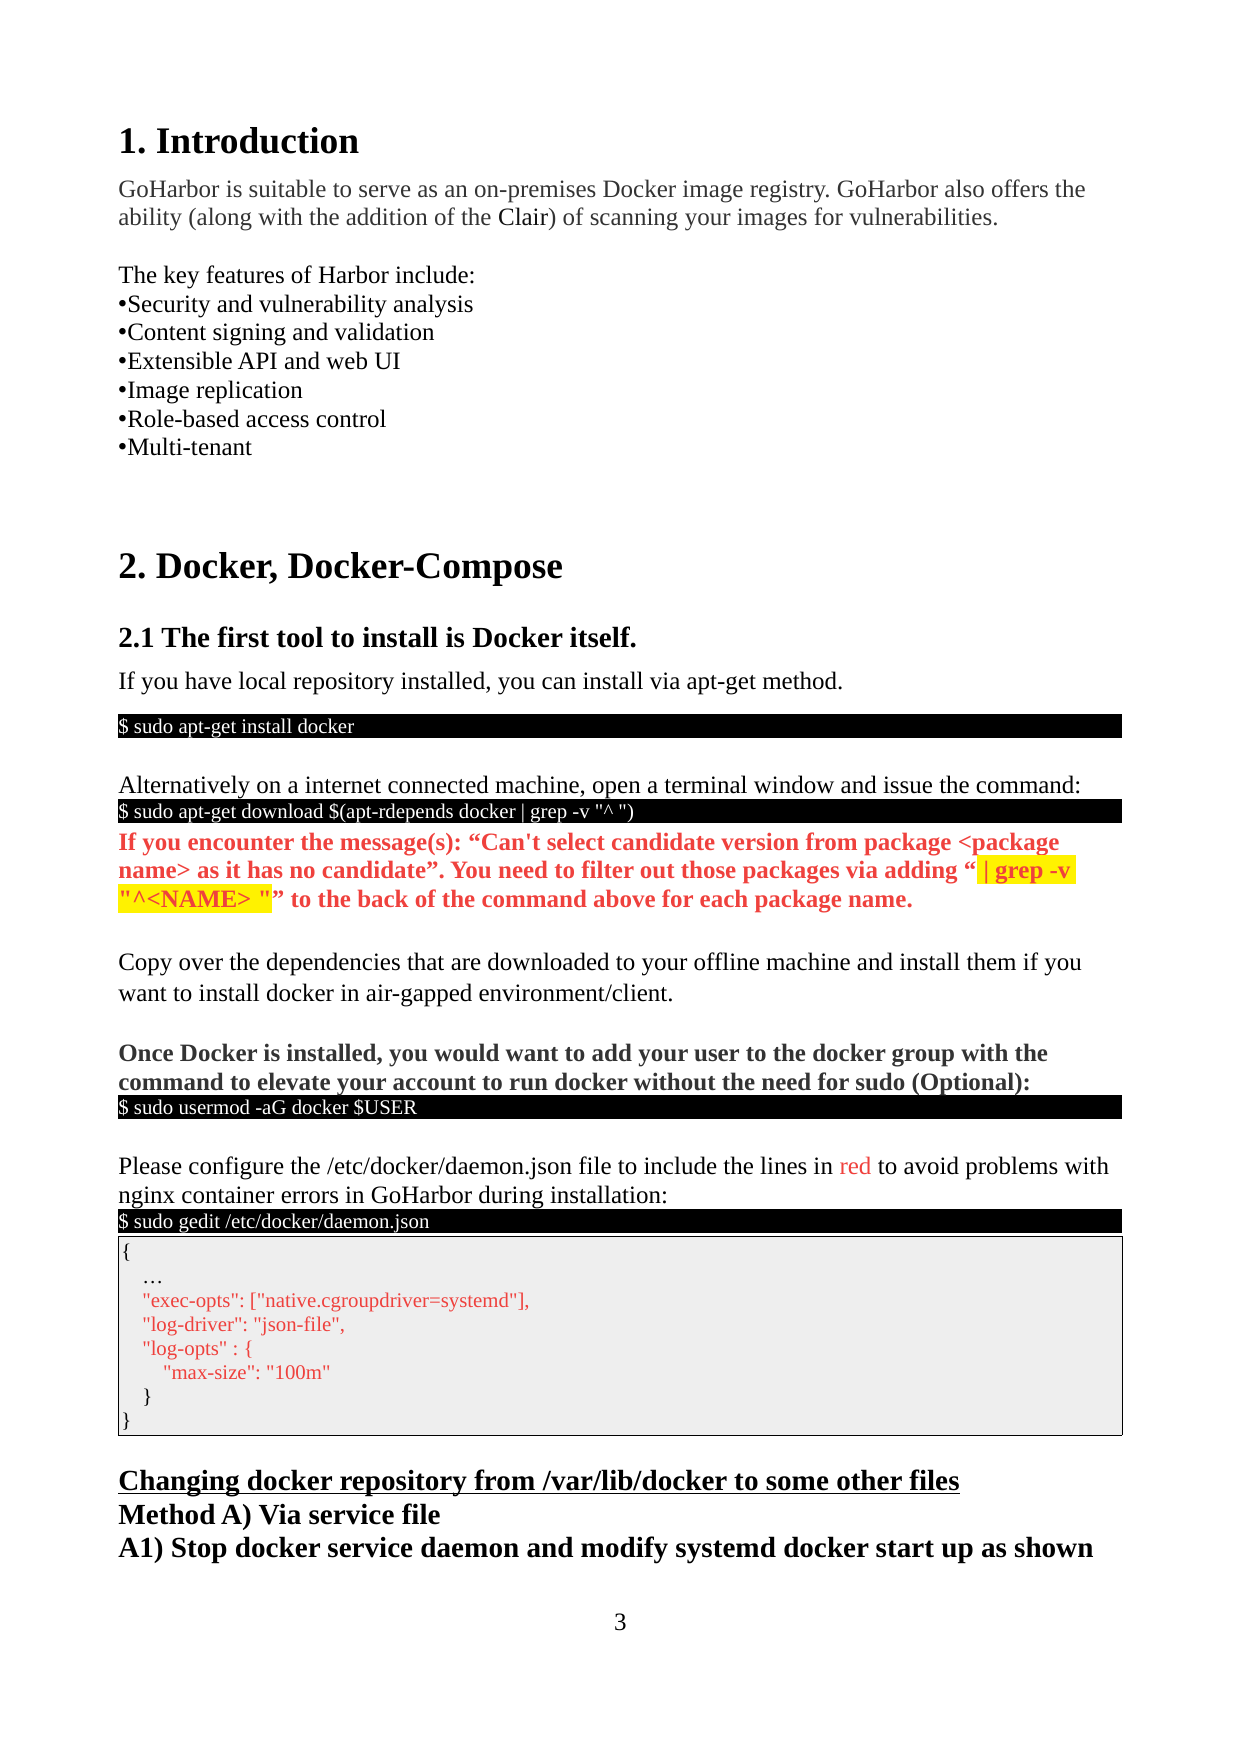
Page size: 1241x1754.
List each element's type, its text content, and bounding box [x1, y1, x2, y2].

subtitle 2. Docker, Docker-Compose [118, 544, 1122, 587]
text … [119, 1260, 1122, 1284]
text $ sudo usermod -aG docker $USER [118, 1095, 1122, 1119]
text If you encounter the message(s): “Can't select candidate version from package <package name> as it has no candidate”. You need to filter out those packages via adding “ | grep -v "^<NAME> "” to the back of the command above for each package name. [118, 827, 1122, 913]
text "log-opts" : { [119, 1333, 1122, 1357]
list Extensible API and web UI [118, 346, 1122, 375]
list Role-based access control [118, 404, 1122, 432]
text "exec-opts": ["native.cgroupdriver=systemd"], [119, 1284, 1122, 1308]
text $ sudo apt-get download $(apt-rdepends docker | grep -v "^ ") [118, 799, 1122, 823]
text } [119, 1381, 1122, 1405]
text } [119, 1405, 1122, 1435]
text { [119, 1237, 1122, 1260]
text Copy over the dependencies that are downloaded to your offline machine and install them if you want to install docker in air-gapped environment/client. [118, 944, 1122, 1007]
list Image replication [118, 375, 1122, 404]
text GoHarbor is suitable to serve as an on-premises Docker image registry. GoHarbor also offers the ability (along with the addition of the Clair) of scanning your images for vulnerabilities. [118, 174, 1122, 231]
text If you have local repository installed, you can install via apt-get method. [118, 666, 1122, 695]
text "log-driver": "json-file", [119, 1308, 1122, 1333]
list Content signing and validation [118, 317, 1122, 346]
subtitle 1. Introduction [118, 118, 1122, 161]
list Multi-tenant [118, 432, 1122, 461]
text $ sudo gedit /etc/docker/daemon.json [118, 1209, 1122, 1233]
text "max-size": "100m" [119, 1357, 1122, 1381]
text Changing docker repository from /var/lib/docker to some other files [118, 1463, 1122, 1497]
text $ sudo apt-get install docker [118, 714, 1122, 738]
text The key features of Harbor include: [118, 260, 1122, 289]
text A1) Stop docker service daemon and modify systemd docker start up as shown [118, 1531, 1122, 1564]
list Security and vulnerability analysis [118, 289, 1122, 317]
text Alternatively on a internet connected machine, open a terminal window and issue the command: [118, 770, 1122, 799]
text Once Docker is installed, you would want to add your user to the docker group with the command to elevate your account to run docker without the need for sudo (Optional): [118, 1038, 1122, 1095]
subtitle 2.1 The first tool to install is Docker itself. [118, 620, 1122, 654]
text Method A) Via service file [118, 1497, 1122, 1531]
text Please configure the /etc/docker/daemon.json file to include the lines in red to avoid problems with nginx container errors in GoHarbor during installation: [118, 1151, 1122, 1209]
